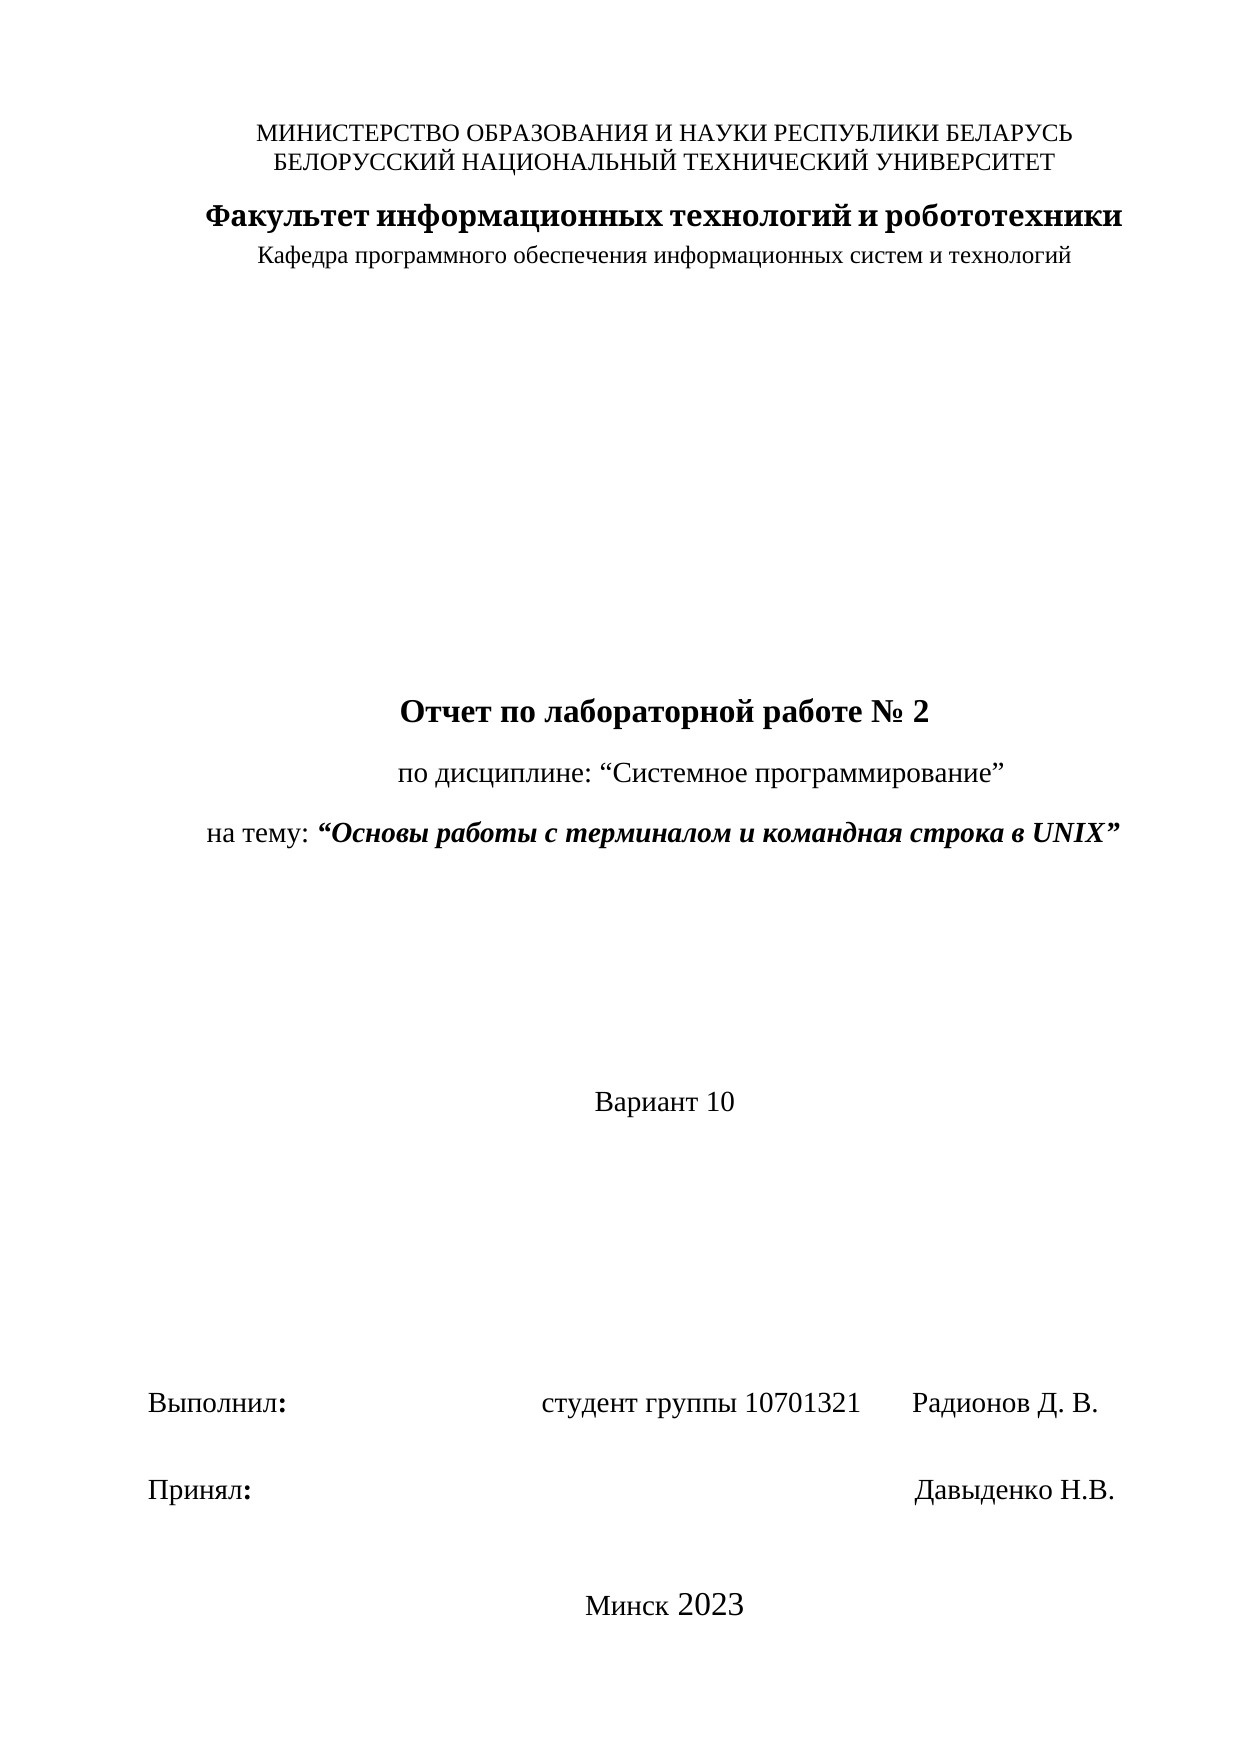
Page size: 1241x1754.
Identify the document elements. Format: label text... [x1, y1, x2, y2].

text по дисциплине: “Системное программирование” [148, 756, 1240, 789]
text Кафедра программного обеспечения информационных систем и технологий [148, 240, 1181, 269]
subtitle Факультет информационных технологий и робототехники [148, 201, 1181, 234]
text БЕЛОРУССКИЙ НАЦИОНАЛЬНЫЙ ТЕХНИЧЕСКИЙ УНИВЕРСИТЕТ [148, 147, 1181, 176]
text Принял: Давыденко Н.В. [148, 1472, 1181, 1505]
text на тему: “Основы работы с терминалом и командная строка в UNIX” [148, 815, 1181, 849]
text Выполнил: студент группы 10701321 Радионов Д. В. [148, 1386, 1181, 1419]
text МИНИСТЕРСТВО ОБРАЗОВАНИЯ И НАУКИ РЕСПУБЛИКИ БЕЛАРУСЬ [148, 118, 1181, 147]
text Вариант 10 [148, 1084, 1181, 1117]
text Отчет по лабораторной работе № 2 [148, 691, 1181, 729]
text Минск 2023 [148, 1584, 1181, 1623]
